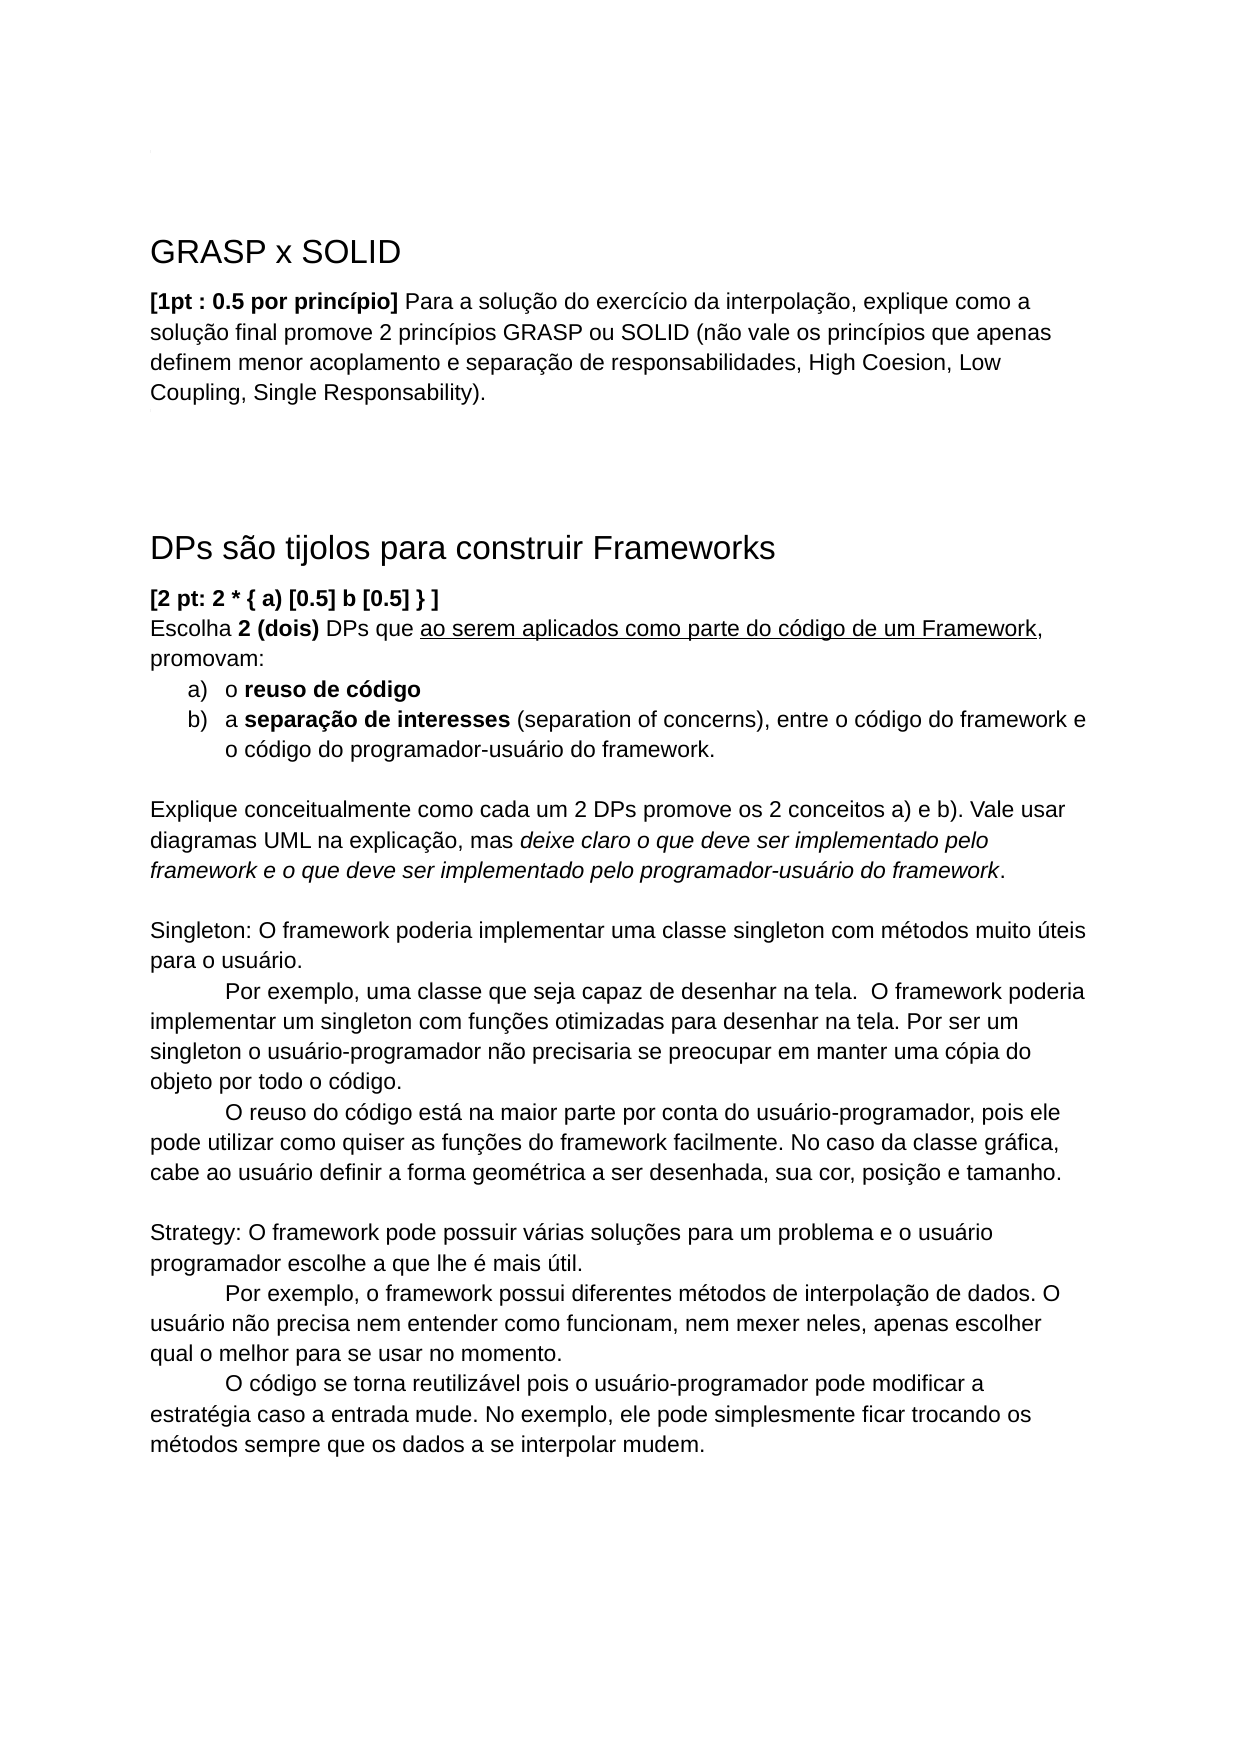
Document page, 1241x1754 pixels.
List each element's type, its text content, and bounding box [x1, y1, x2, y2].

list o reuso de código [187, 676, 1090, 702]
text Escolha 2 (dois) DPs que ao serem aplicados como parte do código de um Framework, promovam: [150, 615, 1090, 672]
text Singleton: O framework poderia implementar uma classe singleton com métodos muito úteis para o usuário. [150, 917, 1090, 974]
text Strategy: O framework pode possuir várias soluções para um problema e o usuário programador escolhe a que lhe é mais útil. [150, 1219, 1090, 1276]
list a separação de interesses (separation of concerns), entre o código do framework e o código do programador-usuário do framework. [187, 706, 1090, 762]
text Por exemplo, o framework possui diferentes métodos de interpolação de dados. O usuário não precisa nem entender como funcionam, nem mexer neles, apenas escolher qual o melhor para se usar no momento. [150, 1280, 1090, 1367]
text O código se torna reutilizável pois o usuário-programador pode modificar a estratégia caso a entrada mude. No exemplo, ele pode simplesmente ficar trocando os métodos sempre que os dados a se interpolar mudem. [150, 1370, 1090, 1457]
text Explique conceitualmente como cada um 2 DPs promove os 2 conceitos a) e b). Vale usar diagramas UML na explicação, mas deixe claro o que deve ser implementado pelo framework e o que deve ser implementado pelo programador-usuário do framework. [150, 796, 1090, 883]
subtitle GRASP x SOLID [150, 232, 1090, 270]
text [2 pt: 2 * { a) [0.5] b [0.5] } ] [150, 585, 1090, 611]
subtitle DPs são tijolos para construir Frameworks [150, 528, 1090, 567]
text O reuso do código está na maior parte por conta do usuário-programador, pois ele pode utilizar como quiser as funções do framework facilmente. No caso da classe gráfica, cabe ao usuário definir a forma geométrica a ser desenhada, sua cor, posição e tamanho. [150, 1098, 1090, 1185]
text [1pt : 0.5 por princípio] Para a solução do exercício da interpolação, explique como a solução final promove 2 princípios GRASP ou SOLID (não vale os princípios que apenas definem menor acoplamento e separação de responsabilidades, High Coesion, Low Coupling, Single Responsability). [150, 288, 1090, 405]
text Por exemplo, uma classe que seja capaz de desenhar na tela. O framework poderia implementar um singleton com funções otimizadas para desenhar na tela. Por ser um singleton o usuário-programador não precisaria se preocupar em manter uma cópia do objeto por todo o código. [150, 978, 1090, 1095]
